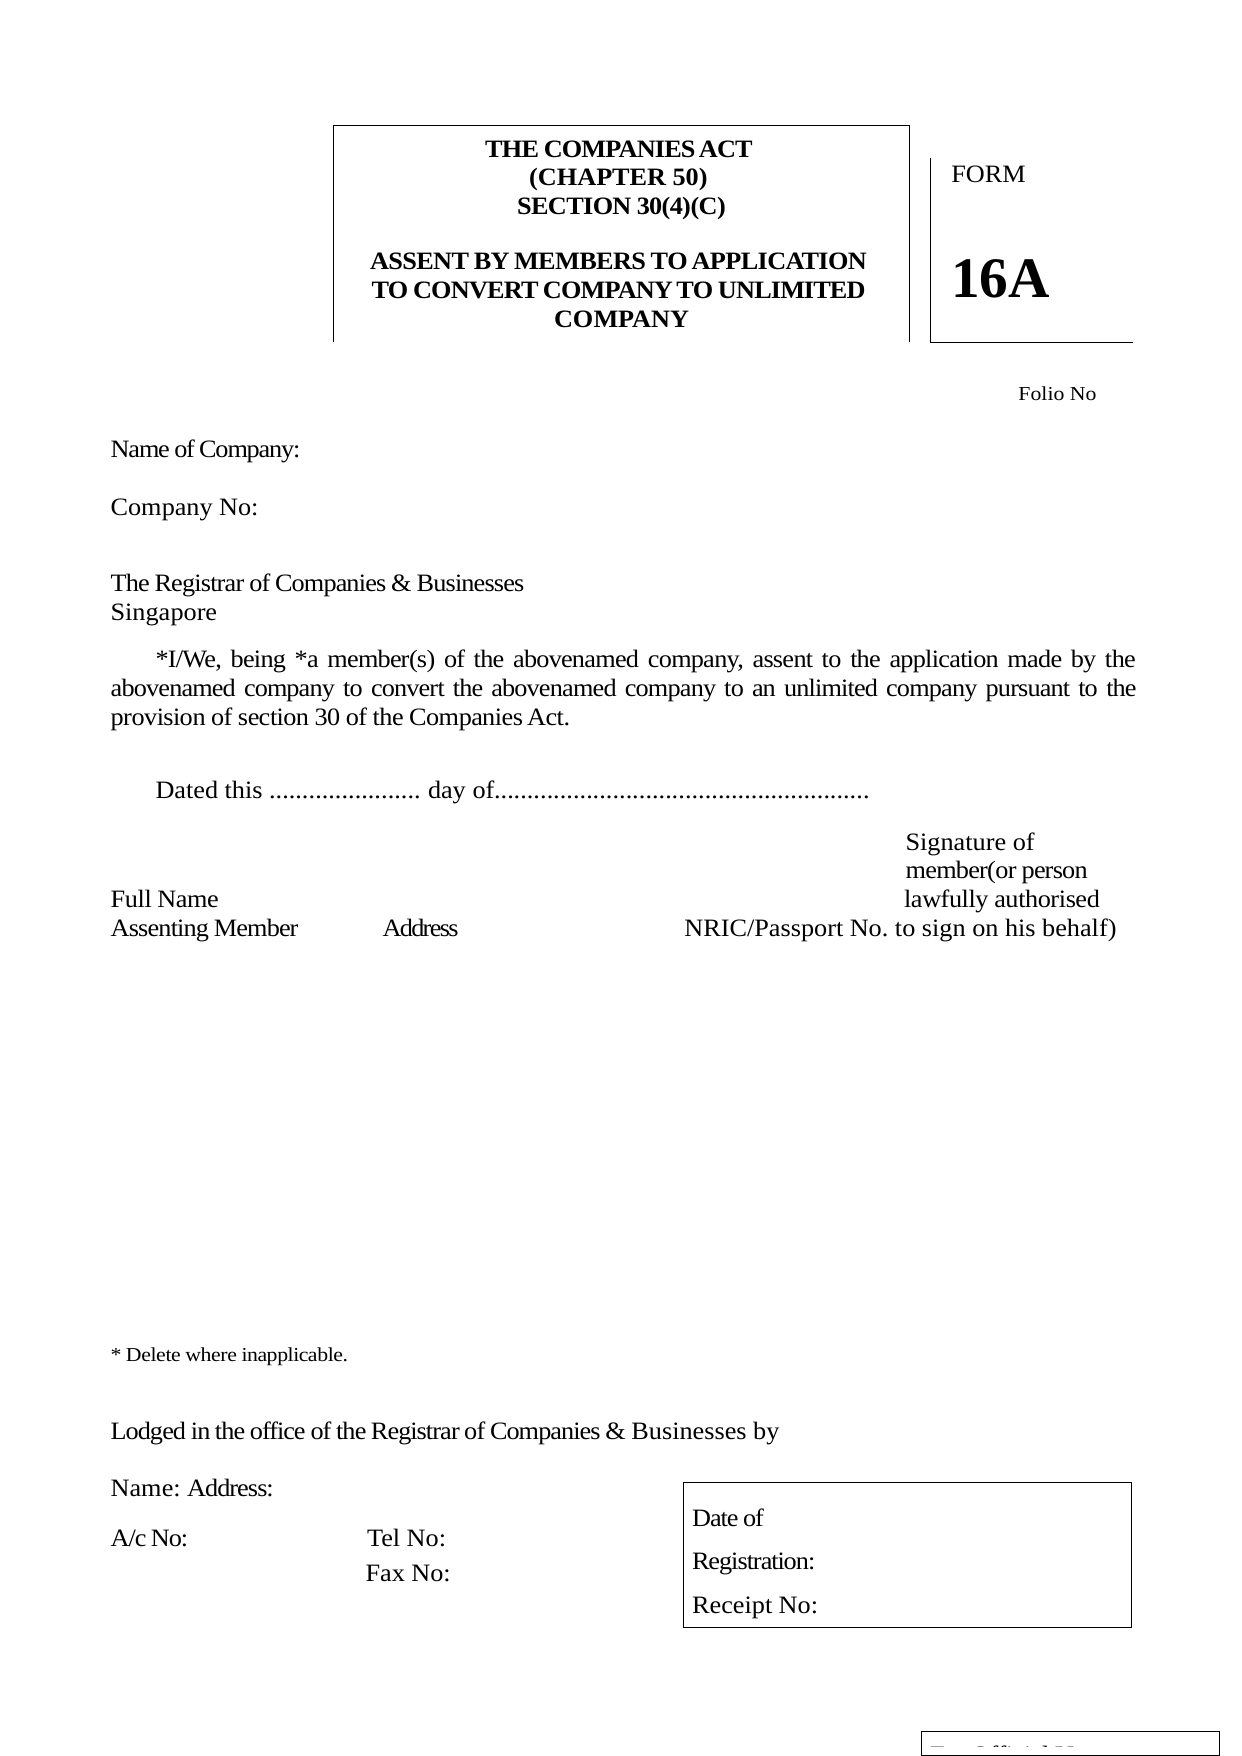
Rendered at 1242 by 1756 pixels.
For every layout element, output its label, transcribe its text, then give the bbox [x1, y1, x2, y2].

table_header THE COMPANIES ACT (CHAPTER 50) SECTION 30(4)(C) ASSENT BY MEMBERS TO APPLICATION TO CONVERT COMPANY TO UNLIMITED COMPANY [334, 126, 909, 342]
text * Delete where inapplicable. [110, 1343, 1137, 1366]
text [922, 1732, 1219, 1755]
text [1132, 1559, 1137, 1587]
text Folio No [110, 377, 1104, 405]
table_cell [910, 316, 930, 342]
text Assenting Member Address NRIC/Passport No. to sign on his behalf) [110, 913, 1137, 942]
text Full Name lawfully authorised [110, 884, 1137, 913]
text Name of Company: Company No: [110, 434, 312, 520]
table_cell [910, 158, 930, 316]
text For Official Use [930, 1740, 1210, 1747]
text Signature of member(or person [905, 827, 1100, 884]
text The Registrar of Companies & Businesses Singapore [110, 568, 545, 625]
table_cell FORM 16A [931, 158, 1133, 342]
text Date of Registration: Receipt No: [692, 1491, 882, 1618]
text Fax No: [365, 1559, 683, 1587]
text Lodged in the office of the Registrar of Companies & Businesses by [110, 1416, 1137, 1445]
text Name: Address: [110, 1464, 687, 1505]
text A/c No: Tel No: [110, 1527, 683, 1552]
text Dated this day of [155, 775, 1137, 804]
text *I/We, being *a member(s) of the abovenamed company, assent to the application made by the abovenamed company to convert the abovenamed company to an unlimited company pursuant to the provision of section 30 of the Companies Act. [110, 644, 1137, 730]
table_header [931, 125, 1133, 157]
text [684, 1483, 1131, 1627]
table_header [910, 125, 931, 157]
